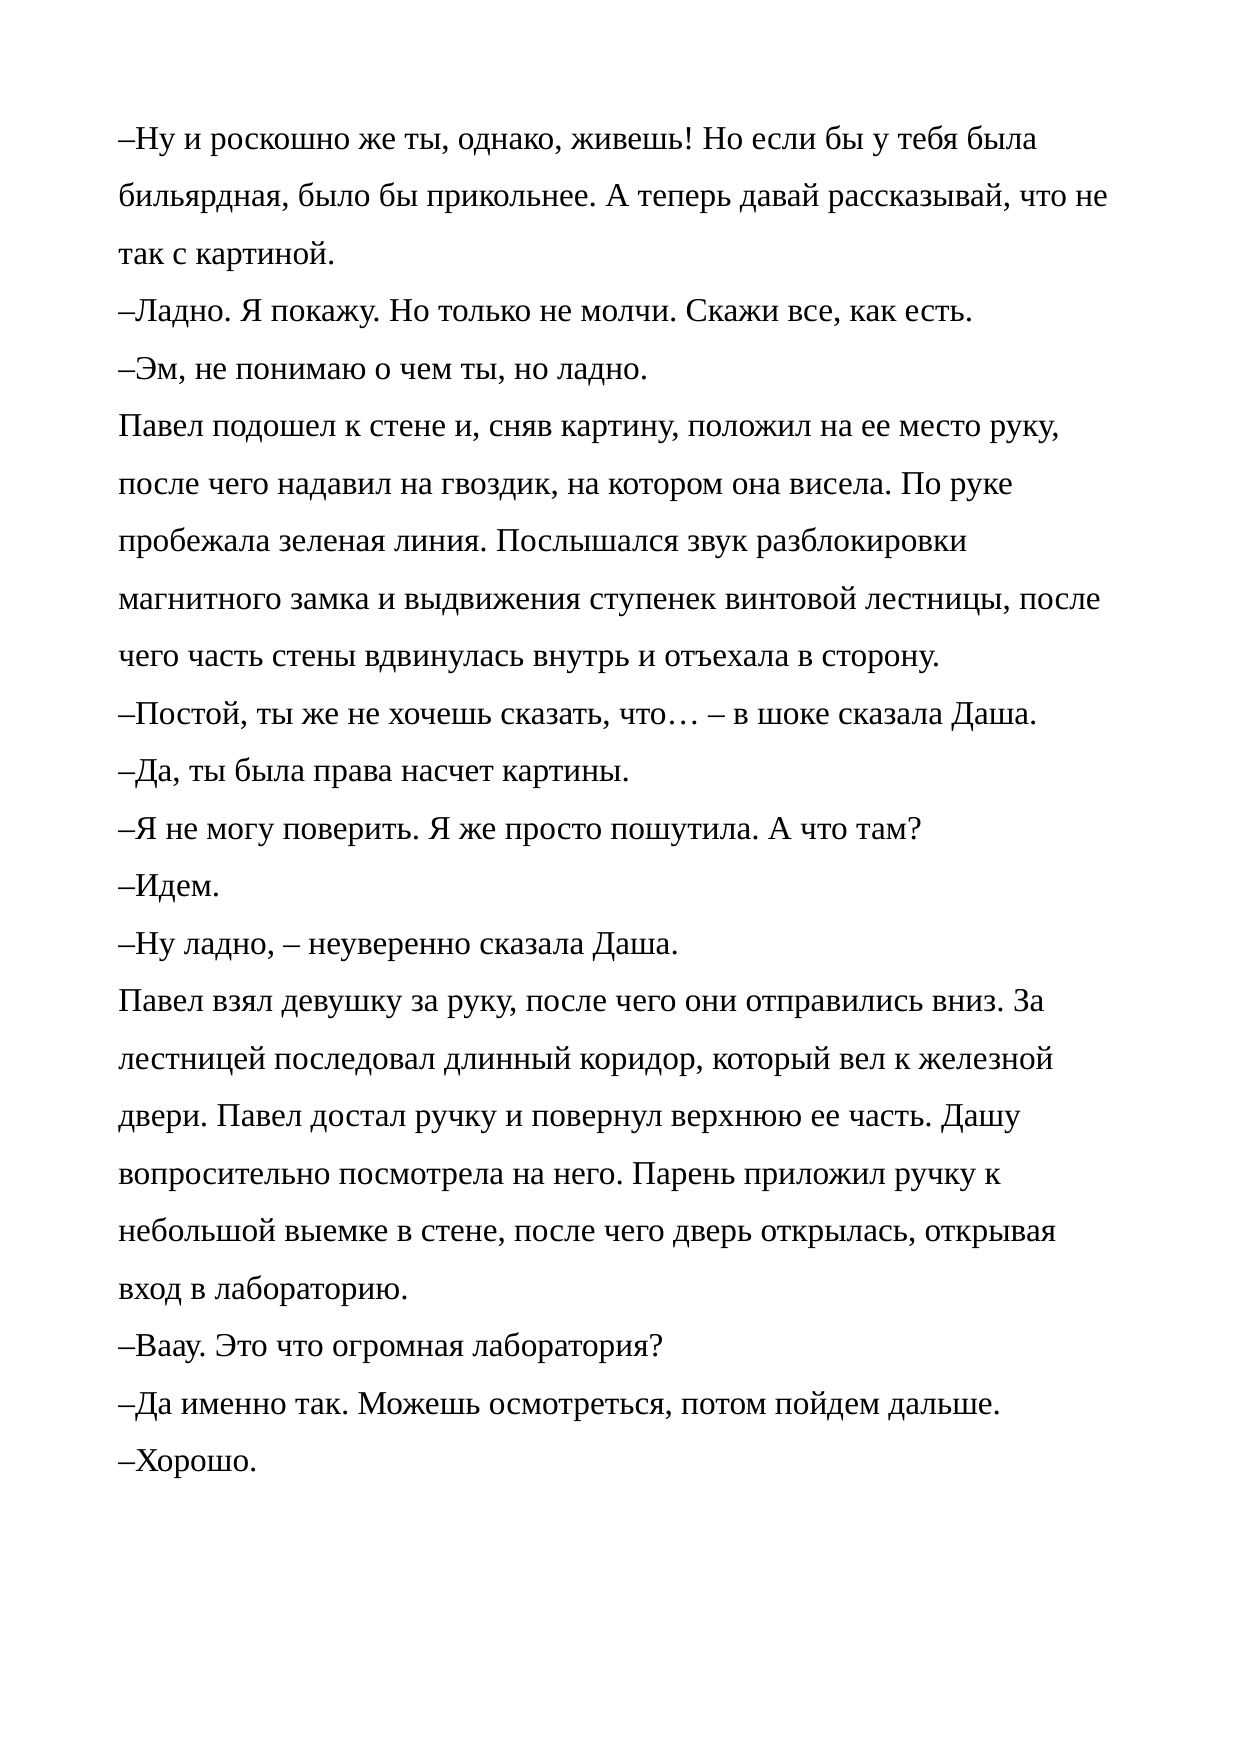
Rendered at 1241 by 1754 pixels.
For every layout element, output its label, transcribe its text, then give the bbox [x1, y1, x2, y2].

text –Эм, не понимаю о чем ты, но ладно. [118, 348, 1122, 386]
text –Постой, ты же не хочешь сказать, что… – в шоке сказала Даша. [118, 693, 1122, 731]
text –Ну ладно, – неуверенно сказала Даша. [118, 923, 1122, 961]
text Павел подошел к стене и, сняв картину, положил на ее место руку, после чего надавил на гвоздик, на котором она висела. По руке пробежала зеленая линия. Послышался звук разблокировки магнитного замка и выдвижения ступенек винтовой лестницы, после чего часть стены вдвинулась внутрь и отъехала в сторону. [118, 406, 1122, 674]
text –Идем. [118, 866, 1122, 904]
text –Да именно так. Можешь осмотреться, потом пойдем дальше. [118, 1383, 1122, 1421]
text –Ну и роскошно же ты, однако, живешь! Но если бы у тебя была бильярдная, было бы прикольнее. А теперь давай рассказывай, что не так с картиной. [118, 118, 1122, 271]
text –Да, ты была права насчет картины. [118, 751, 1122, 789]
text –Ладно. Я покажу. Но только не молчи. Скажи все, как есть. [118, 291, 1122, 329]
text –Я не могу поверить. Я же просто пошутила. А что там? [118, 808, 1122, 846]
text –Хорошо. [118, 1441, 1122, 1479]
text Павел взял девушку за руку, после чего они отправились вниз. За лестницей последовал длинный коридор, который вел к железной двери. Павел достал ручку и повернул верхнюю ее часть. Дашу вопросительно посмотрела на него. Парень приложил ручку к небольшой выемке в стене, после чего дверь открылась, открывая вход в лабораторию. [118, 981, 1122, 1306]
text –Ваау. Это что огромная лаборатория? [118, 1326, 1122, 1364]
